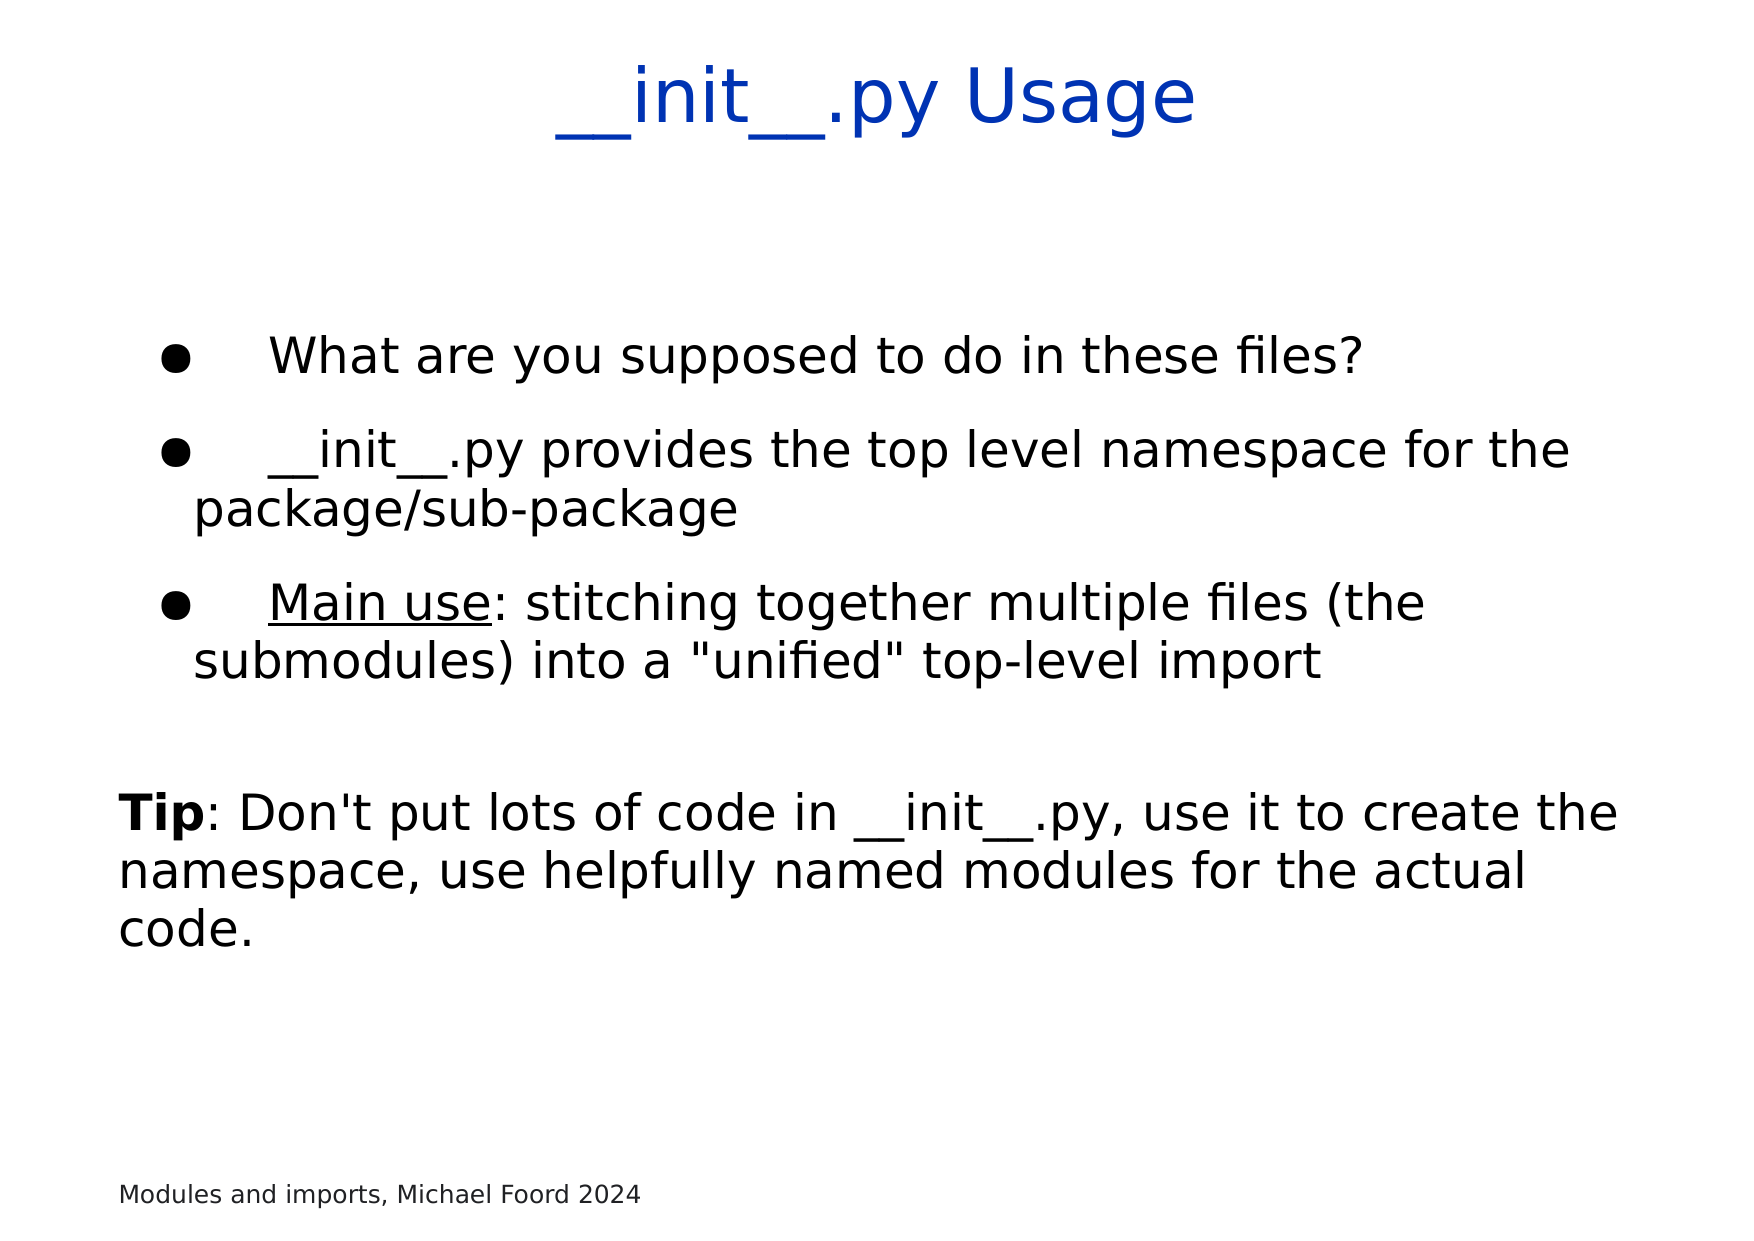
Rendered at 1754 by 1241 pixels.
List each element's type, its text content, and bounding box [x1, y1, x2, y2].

text Tip: Don't put lots of code in __init__.py, use it to create the namespace, use helpfully named modules for the actual code. [118, 783, 1636, 958]
list __init__.py provides the top level namespace for the package/sub-package [156, 421, 1636, 538]
list What are you supposed to do in these files? [156, 327, 1636, 386]
list Main use: stitching together multiple files (the submodules) into a "unified" top-level import [156, 573, 1636, 690]
text __init__.py Usage [118, 53, 1636, 140]
